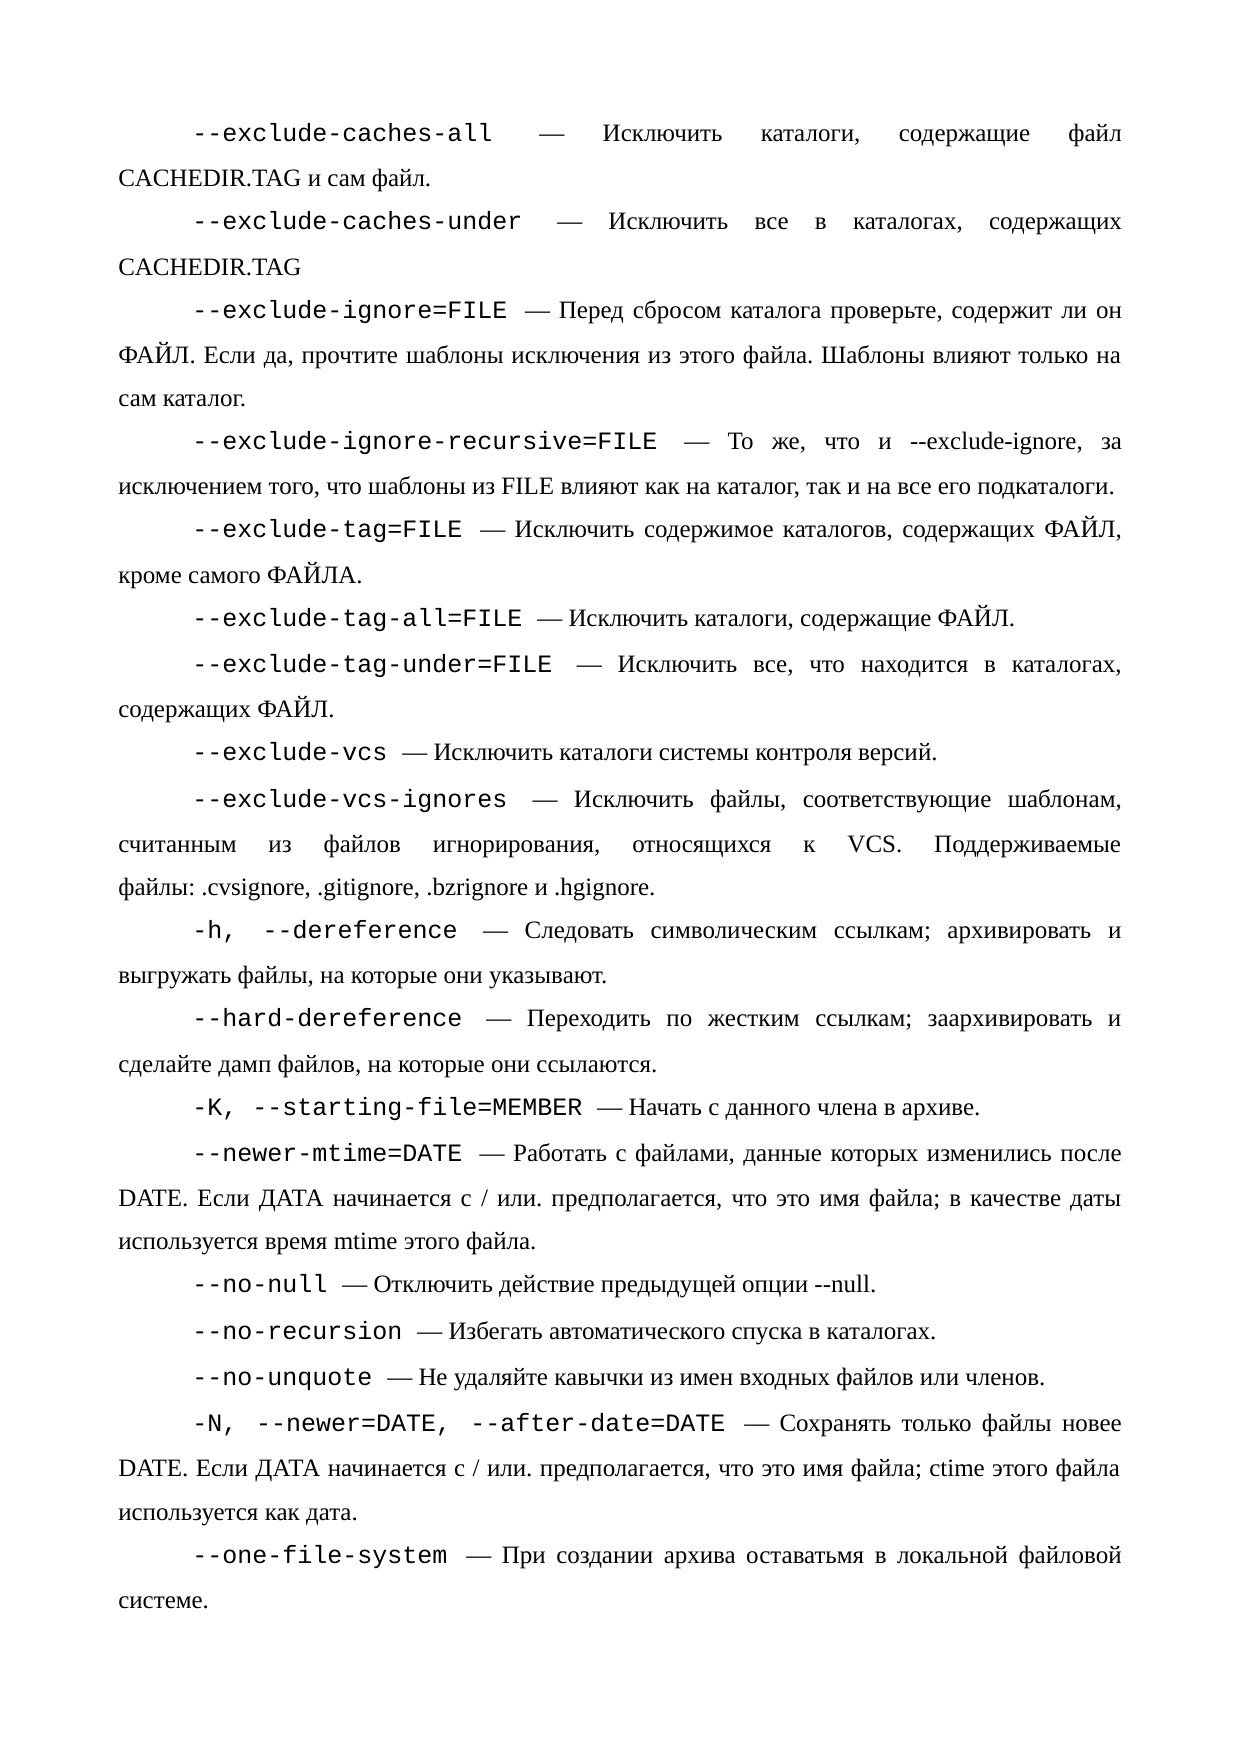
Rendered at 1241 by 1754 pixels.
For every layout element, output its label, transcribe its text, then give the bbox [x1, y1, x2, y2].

text -h, --dereference — Следовать символическим ссылкам; архивировать и выгружать файлы, на которые они указывают. [118, 915, 1122, 989]
text --exclude-caches-all — Исключить каталоги, содержащие файл CACHEDIR.TAG и сам файл. [118, 118, 1122, 192]
text --no-recursion — Избегать автоматического спуска в каталогах. [118, 1316, 1122, 1347]
text -K, --starting-file=MEMBER — Начать с данного члена в архиве. [118, 1092, 1122, 1123]
text -N, --newer=DATE, --after-date=DATE — Сохранять только файлы новее DATE. Если ДАТА начинается с / или. предполагается, что это имя файла; ctime этого файла используется как дата. [118, 1408, 1122, 1525]
text --exclude-vcs — Исключить каталоги системы контроля версий. [118, 737, 1122, 768]
text --no-unquote — Не удаляйте кавычки из имен входных файлов или членов. [118, 1362, 1122, 1393]
text --exclude-tag=FILE — Исключить содержимое каталогов, содержащих ФАЙЛ, кроме самого ФАЙЛА. [118, 514, 1122, 588]
text --newer-mtime=DATE — Работать с файлами, данные которых изменились после DATE. Если ДАТА начинается с / или. предполагается, что это имя файла; в качестве даты используется время mtime этого файла. [118, 1138, 1122, 1255]
text --hard-dereference — Переходить по жестким ссылкам; заархивировать и сделайте дамп файлов, на которые они ссылаются. [118, 1003, 1122, 1077]
text --exclude-tag-all=FILE — Исключить каталоги, содержащие ФАЙЛ. [118, 603, 1122, 634]
text --one-file-system — При создании архива оставатьмя в локальной файловой системе. [118, 1540, 1122, 1614]
text --no-null — Отключить действие предыдущей опции --null. [118, 1269, 1122, 1300]
text --exclude-ignore-recursive=FILE — То же, что и --exclude-ignore, за исключением того, что шаблоны из FILE влияют как на каталог, так и на все его подкаталоги. [118, 426, 1122, 500]
text --exclude-vcs-ignores — Исключить файлы, соответствующие шаблонам, считанным из файлов игнорирования, относящихся к VCS. Поддерживаемые файлы: .cvsignore, .gitignore, .bzrignore и .hgignore. [118, 784, 1122, 901]
text --exclude-caches-under — Исключить все в каталогах, содержащих CACHEDIR.TAG [118, 206, 1122, 280]
text --exclude-ignore=FILE — Перед сбросом каталога проверьте, содержит ли он ФАЙЛ. Если да, прочтите шаблоны исключения из этого файла. Шаблоны влияют только на сам каталог. [118, 295, 1122, 412]
text --exclude-tag-under=FILE — Исключить все, что находится в каталогах, содержащих ФАЙЛ. [118, 649, 1122, 723]
